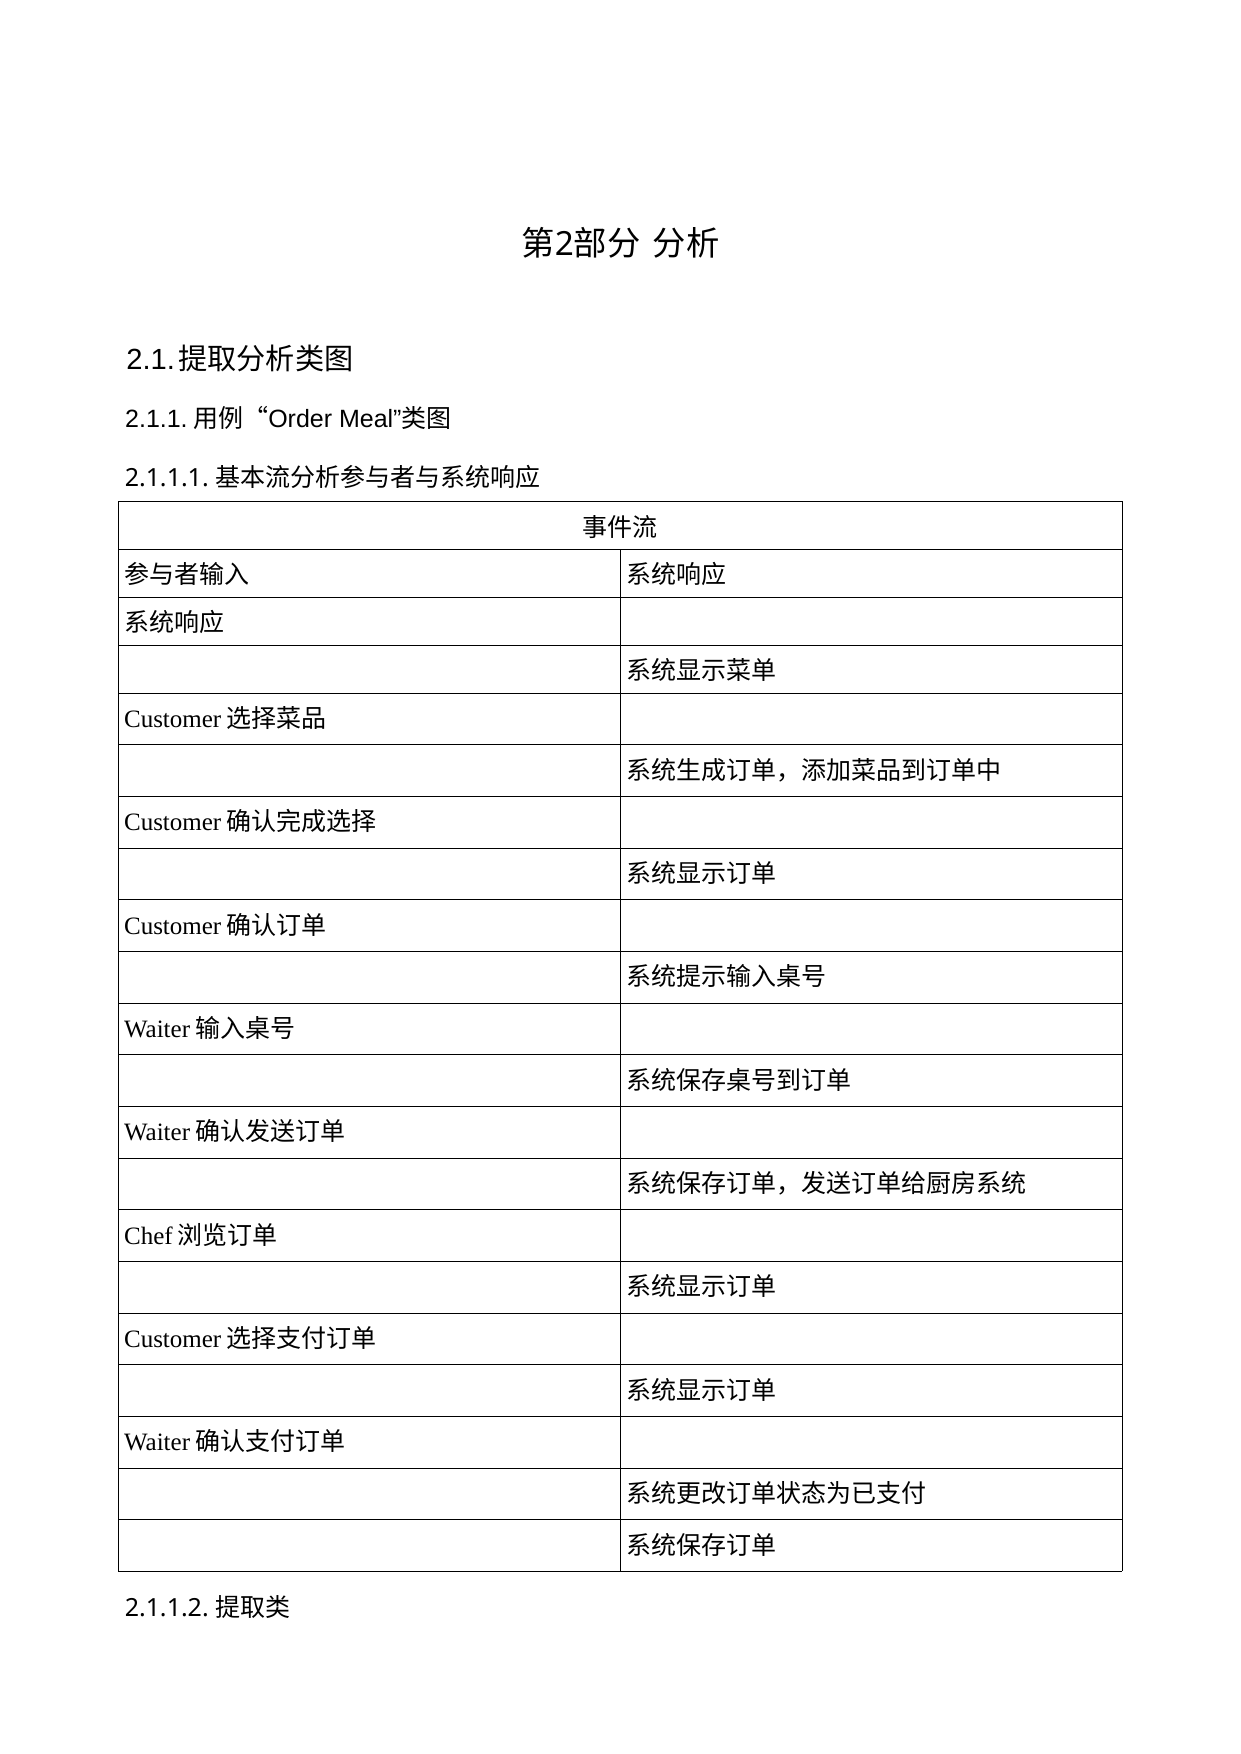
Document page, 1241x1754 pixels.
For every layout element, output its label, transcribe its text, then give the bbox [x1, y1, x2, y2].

table_cell Customer确认完成选择 [119, 797, 620, 848]
table_cell [621, 694, 1122, 744]
table_cell [119, 1159, 620, 1209]
table_cell 系统生成订单，添加菜品到订单中 [621, 745, 1122, 796]
subtitle 基本流分析参与者与系统响应 [118, 458, 1122, 494]
table_cell 系统保存订单 [621, 1520, 1122, 1571]
table_cell [119, 1469, 620, 1519]
subtitle 提取类 [118, 1587, 1122, 1623]
table_cell 系统保存订单，发送订单给厨房系统 [621, 1159, 1122, 1209]
table_cell 系统提示输入桌号 [621, 952, 1122, 1003]
table_cell Chef浏览订单 [119, 1210, 620, 1261]
table_header 事件流 [119, 502, 1122, 549]
table_cell Customer选择菜品 [119, 694, 620, 744]
table_cell 系统显示订单 [621, 849, 1122, 899]
table_cell [119, 646, 620, 693]
table_cell [621, 1004, 1122, 1054]
table_cell [119, 1055, 620, 1106]
table_cell 系统显示菜单 [621, 646, 1122, 693]
table_cell [119, 952, 620, 1003]
table_cell [119, 1262, 620, 1313]
table_cell 系统显示订单 [621, 1262, 1122, 1313]
table_cell [621, 797, 1122, 848]
table_cell [119, 745, 620, 796]
table_cell [621, 1107, 1122, 1158]
table_cell 系统显示订单 [621, 1365, 1122, 1416]
table_cell Customer选择支付订单 [119, 1314, 620, 1364]
table_cell Customer确认订单 [119, 900, 620, 951]
table_cell Waiter确认支付订单 [119, 1417, 620, 1468]
subtitle 用例“Order Meal”类图 [118, 398, 1122, 434]
table_cell 系统响应 [119, 598, 620, 645]
table_cell [119, 1520, 620, 1571]
table_cell [621, 1417, 1122, 1468]
table_cell [621, 1210, 1122, 1261]
table_cell 系统更改订单状态为已支付 [621, 1469, 1122, 1519]
table_cell 系统响应 [621, 550, 1122, 597]
table_cell [119, 1365, 620, 1416]
table_cell 系统保存桌号到订单 [621, 1055, 1122, 1106]
table_cell Waiter确认发送订单 [119, 1107, 620, 1158]
table_cell [621, 1314, 1122, 1364]
subtitle 提取分析类图 [118, 336, 1122, 378]
table_cell [621, 598, 1122, 645]
subtitle 分析 [118, 216, 1122, 265]
table_cell [621, 900, 1122, 951]
table_cell [119, 849, 620, 899]
table_cell Waiter输入桌号 [119, 1004, 620, 1054]
table_cell 参与者输入 [119, 550, 620, 597]
